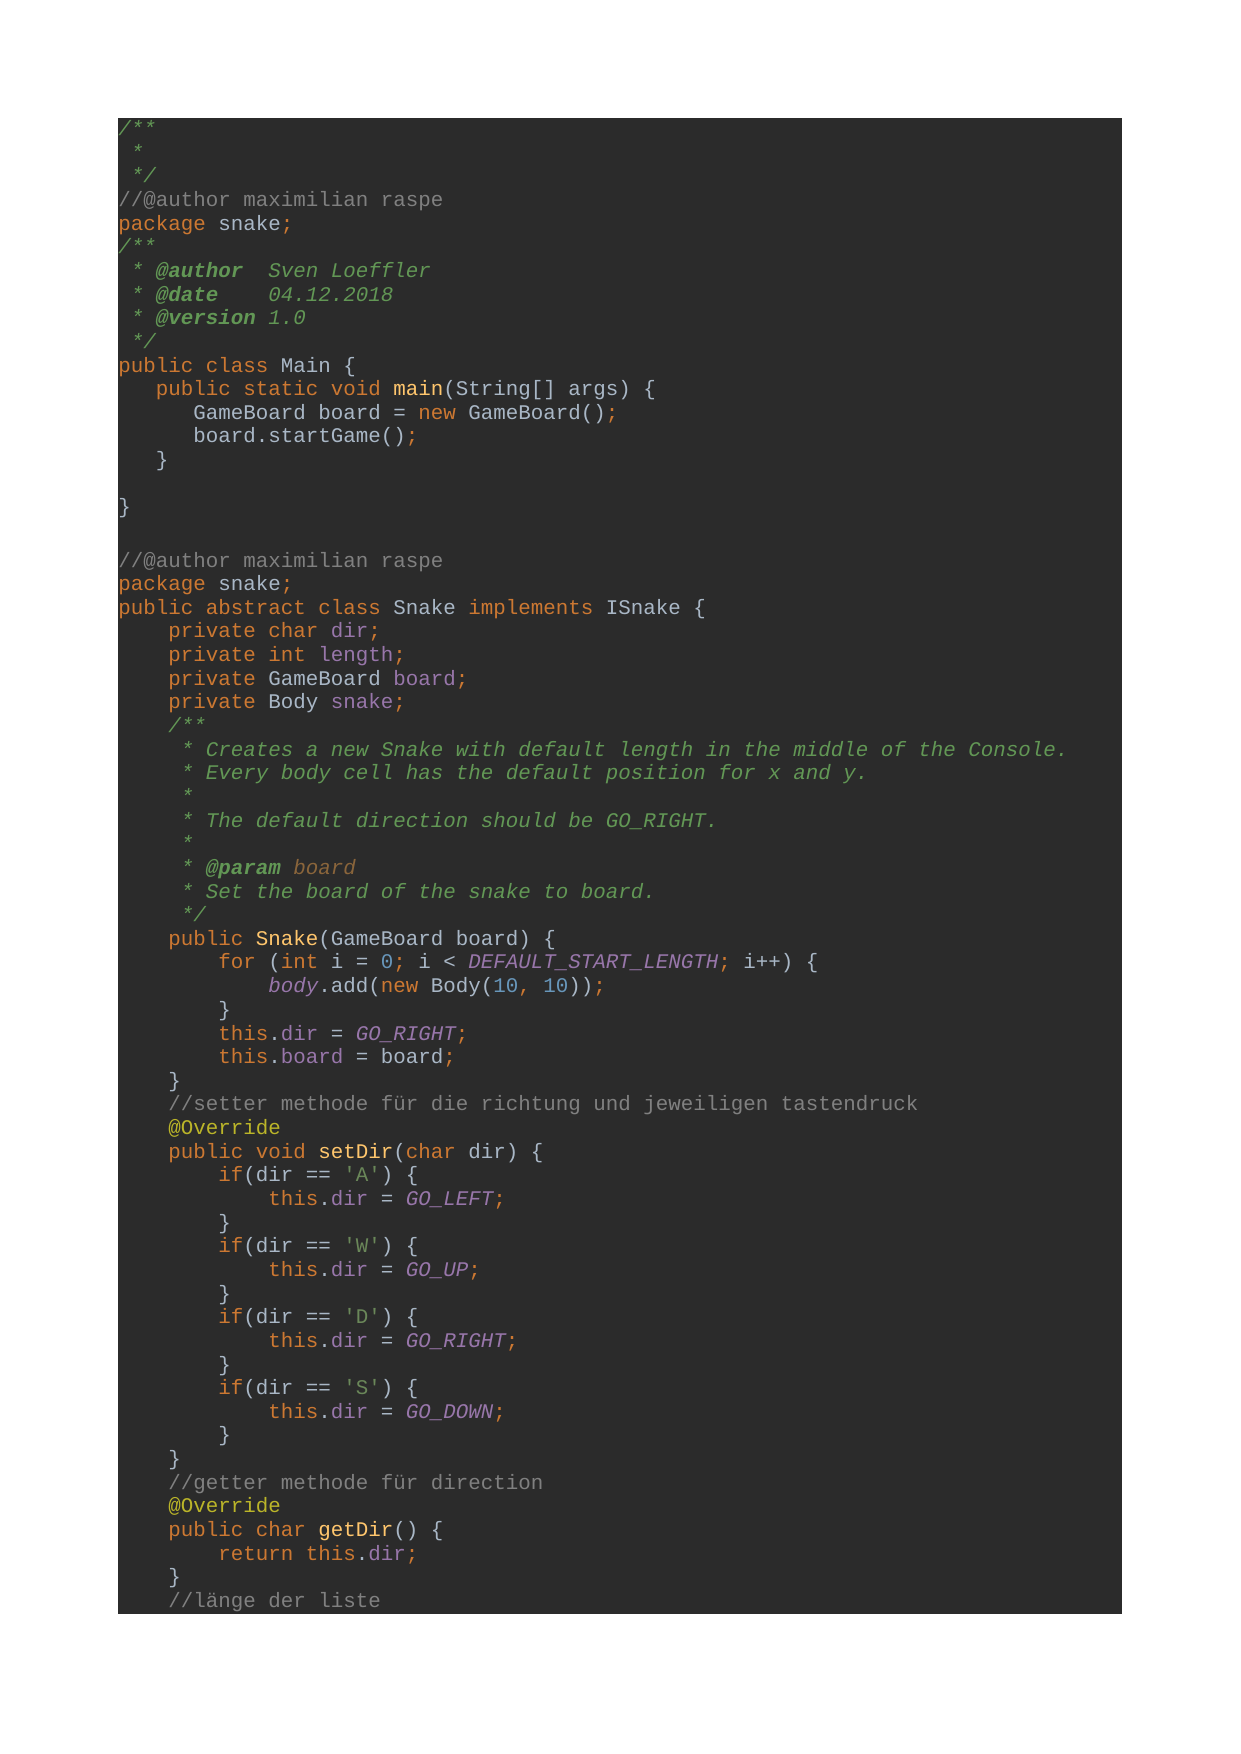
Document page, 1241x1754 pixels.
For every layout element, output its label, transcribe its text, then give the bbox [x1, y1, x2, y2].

text */ [118, 331, 1122, 354]
text public void setDir(char dir) { [118, 1141, 1122, 1164]
text this.dir = GO_RIGHT; [118, 1022, 1122, 1046]
text return this.dir; [118, 1543, 1122, 1566]
text * Set the board of the snake to board. [118, 881, 1122, 904]
text //@author maximilian raspe [118, 549, 1122, 573]
text public class Main { [118, 354, 1122, 378]
text GameBoard board = new GameBoard(); [118, 402, 1122, 426]
text * @version 1.0 [118, 307, 1122, 331]
text for (int i = 0; i < DEFAULT_START_LENGTH; i++) { [118, 952, 1122, 975]
text } [118, 496, 1122, 520]
text //setter methode für die richtung und jeweiligen tastendruck [118, 1093, 1122, 1117]
text this.dir = GO_RIGHT; [118, 1330, 1122, 1353]
text if(dir == 'W') { [118, 1235, 1122, 1259]
text } [118, 1283, 1122, 1306]
text package snake; [118, 213, 1122, 236]
text public abstract class Snake implements ISnake { [118, 597, 1122, 621]
text } [118, 1448, 1122, 1472]
text package snake; [118, 573, 1122, 597]
text public Snake(GameBoard board) { [118, 928, 1122, 952]
text this.dir = GO_UP; [118, 1259, 1122, 1283]
text } [118, 1212, 1122, 1235]
text //@author maximilian raspe [118, 189, 1122, 213]
text /** [118, 715, 1122, 739]
text } [118, 1566, 1122, 1590]
text /** [118, 236, 1122, 260]
text @Override [118, 1495, 1122, 1519]
text this.dir = GO_DOWN; [118, 1401, 1122, 1424]
text } [118, 1070, 1122, 1093]
text * @date 04.12.2018 [118, 284, 1122, 307]
text * Every body cell has the default position for x and y. [118, 762, 1122, 786]
text this.board = board; [118, 1046, 1122, 1070]
text } [118, 1353, 1122, 1377]
text */ [118, 165, 1122, 189]
text @Override [118, 1117, 1122, 1141]
text private char dir; [118, 621, 1122, 644]
text private Body snake; [118, 691, 1122, 715]
text * The default direction should be GO_RIGHT. [118, 810, 1122, 833]
text board.startGame(); [118, 426, 1122, 449]
text * @param board [118, 857, 1122, 881]
text /** [118, 118, 1122, 142]
text private GameBoard board; [118, 668, 1122, 691]
text } [118, 1424, 1122, 1448]
text * @author Sven Loeffler [118, 260, 1122, 284]
text //getter methode für direction [118, 1472, 1122, 1495]
text * [118, 786, 1122, 810]
text * [118, 142, 1122, 165]
text * Creates a new Snake with default length in the middle of the Console. [118, 739, 1122, 762]
text if(dir == 'D') { [118, 1306, 1122, 1330]
text public char getDir() { [118, 1519, 1122, 1543]
text if(dir == 'S') { [118, 1377, 1122, 1401]
text //länge der liste [118, 1590, 1122, 1614]
text this.dir = GO_LEFT; [118, 1188, 1122, 1212]
text * [118, 833, 1122, 857]
text if(dir == 'A') { [118, 1164, 1122, 1188]
text */ [118, 904, 1122, 928]
text public static void main(String[] args) { [118, 378, 1122, 402]
text } [118, 999, 1122, 1022]
text } [118, 449, 1122, 473]
text private int length; [118, 644, 1122, 668]
text body.add(new Body(10, 10)); [118, 975, 1122, 999]
